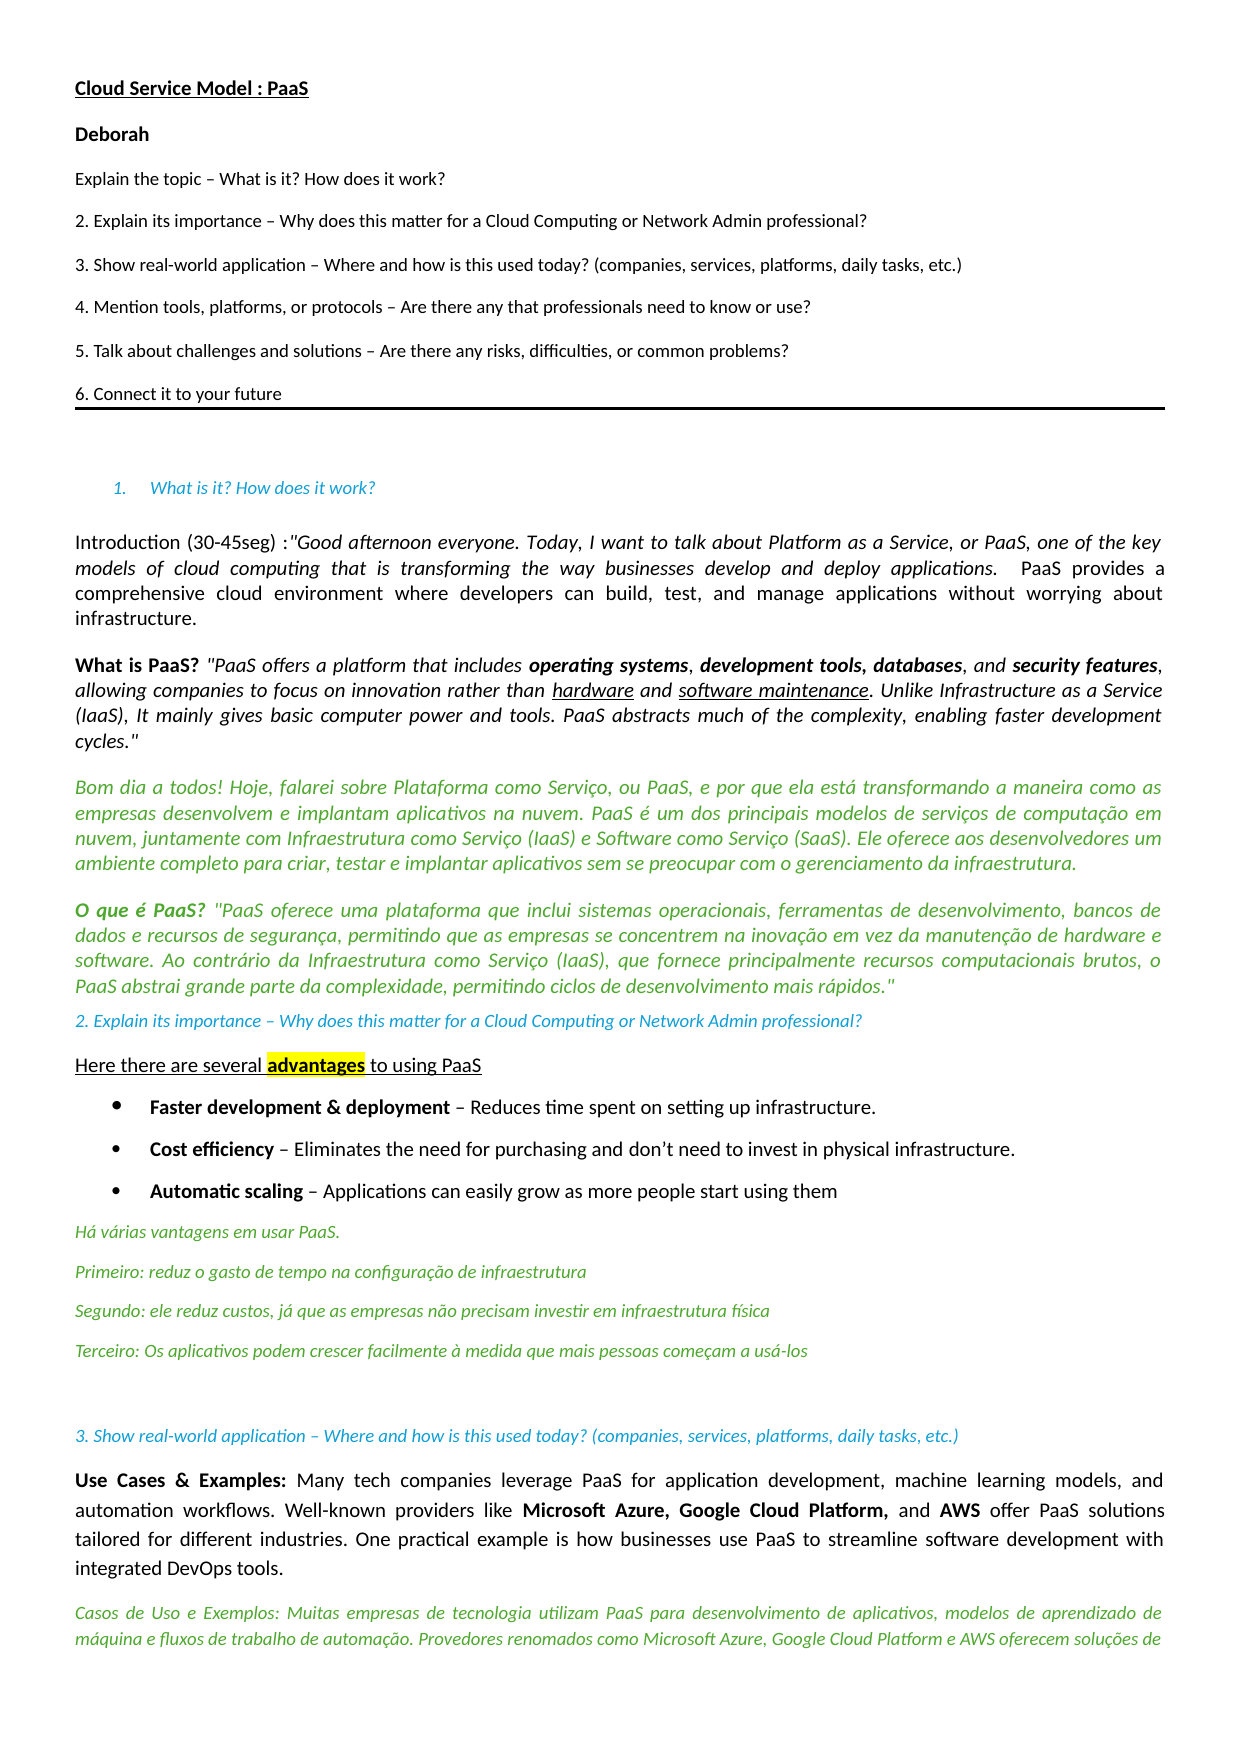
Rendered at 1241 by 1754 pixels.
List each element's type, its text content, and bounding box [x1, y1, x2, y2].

text 5. Talk about challenges and solutions – Are there any risks, difficulties, or common problems? [75, 339, 1165, 362]
list What is it? How does it work? [112, 476, 1165, 499]
text Deborah [75, 121, 1165, 146]
list Automatic scaling – Applications can easily grow as more people start using them [112, 1178, 1165, 1204]
text Segundo: ele reduz custos, já que as empresas não precisam investir em infraestrutura física [75, 1299, 1165, 1322]
text What is PaaS? "PaaS offers a platform that includes operating systems, development tools, databases, and security features, allowing companies to focus on innovation rather than hardware and software maintenance. Unlike Infrastructure as a Service (IaaS), It mainly gives basic computer power and tools. PaaS abstracts much of the complexity, enabling faster development cycles." [75, 652, 1165, 753]
text Primeiro: reduz o gasto de tempo na configuração de infraestrutura [75, 1260, 1165, 1283]
text Explain the topic – What is it? How does it work? [75, 167, 1165, 189]
text 2. Explain its importance – Why does this matter for a Cloud Computing or Network Admin professional? [75, 210, 1165, 233]
text Here there are several advantages to using PaaS [75, 1052, 1165, 1077]
text 4. Mention tools, platforms, or protocols – Are there any that professionals need to know or use? [75, 296, 1165, 319]
text Introduction (30-45seg) :"Good afternoon everyone. Today, I want to talk about Platform as a Service, or PaaS, one of the key models of cloud computing that is transforming the way businesses develop and deploy applications. PaaS provides a comprehensive cloud environment where developers can build, test, and manage applications without worrying about infrastructure. [75, 529, 1165, 631]
list Faster development & deployment – Reduces time spent on setting up infrastructure. [112, 1094, 1165, 1119]
text 2. Explain its importance – Why does this matter for a Cloud Computing or Network Admin professional? [75, 1009, 1165, 1032]
text Cloud Service Model : PaaS [75, 75, 1165, 100]
text Casos de Uso e Exemplos: Muitas empresas de tecnologia utilizam PaaS para desenvolvimento de aplicativos, modelos de aprendizado de máquina e fluxos de trabalho de automação. Provedores renomados como Microsoft Azure, Google Cloud Platform e AWS oferecem soluções de [75, 1601, 1165, 1650]
text O que é PaaS? "PaaS oferece uma plataforma que inclui sistemas operacionais, ferramentas de desenvolvimento, bancos de dados e recursos de segurança, permitindo que as empresas se concentrem na inovação em vez da manutenção de hardware e software. Ao contrário da Infraestrutura como Serviço (IaaS), que fornece principalmente recursos computacionais brutos, o PaaS abstrai grande parte da complexidade, permitindo ciclos de desenvolvimento mais rápidos." [75, 897, 1165, 998]
text 3. Show real-world application – Where and how is this used today? (companies, services, platforms, daily tasks, etc.) [75, 253, 1165, 276]
text Bom dia a todos! Hoje, falarei sobre Plataforma como Serviço, ou PaaS, e por que ela está transformando a maneira como as empresas desenvolvem e implantam aplicativos na nuvem. PaaS é um dos principais modelos de serviços de computação em nuvem, juntamente com Infraestrutura como Serviço (IaaS) e Software como Serviço (SaaS). Ele oferece aos desenvolvedores um ambiente completo para criar, testar e implantar aplicativos sem se preocupar com o gerenciamento da infraestrutura. [75, 774, 1165, 876]
list Cost efficiency – Eliminates the need for purchasing and don’t need to invest in physical infrastructure. [112, 1136, 1165, 1162]
text Use Cases & Examples: Many tech companies leverage PaaS for application development, machine learning models, and automation workflows. Well-known providers like Microsoft Azure, Google Cloud Platform, and AWS offer PaaS solutions tailored for different industries. One practical example is how businesses use PaaS to streamline software development with integrated DevOps tools. [75, 1468, 1165, 1581]
text Terceiro: Os aplicativos podem crescer facilmente à medida que mais pessoas começam a usá-los [75, 1339, 1165, 1362]
text 3. Show real-world application – Where and how is this used today? (companies, services, platforms, daily tasks, etc.) [75, 1424, 1165, 1447]
text Há várias vantagens em usar PaaS. [75, 1220, 1165, 1243]
text 6. Connect it to your future [75, 382, 1165, 407]
